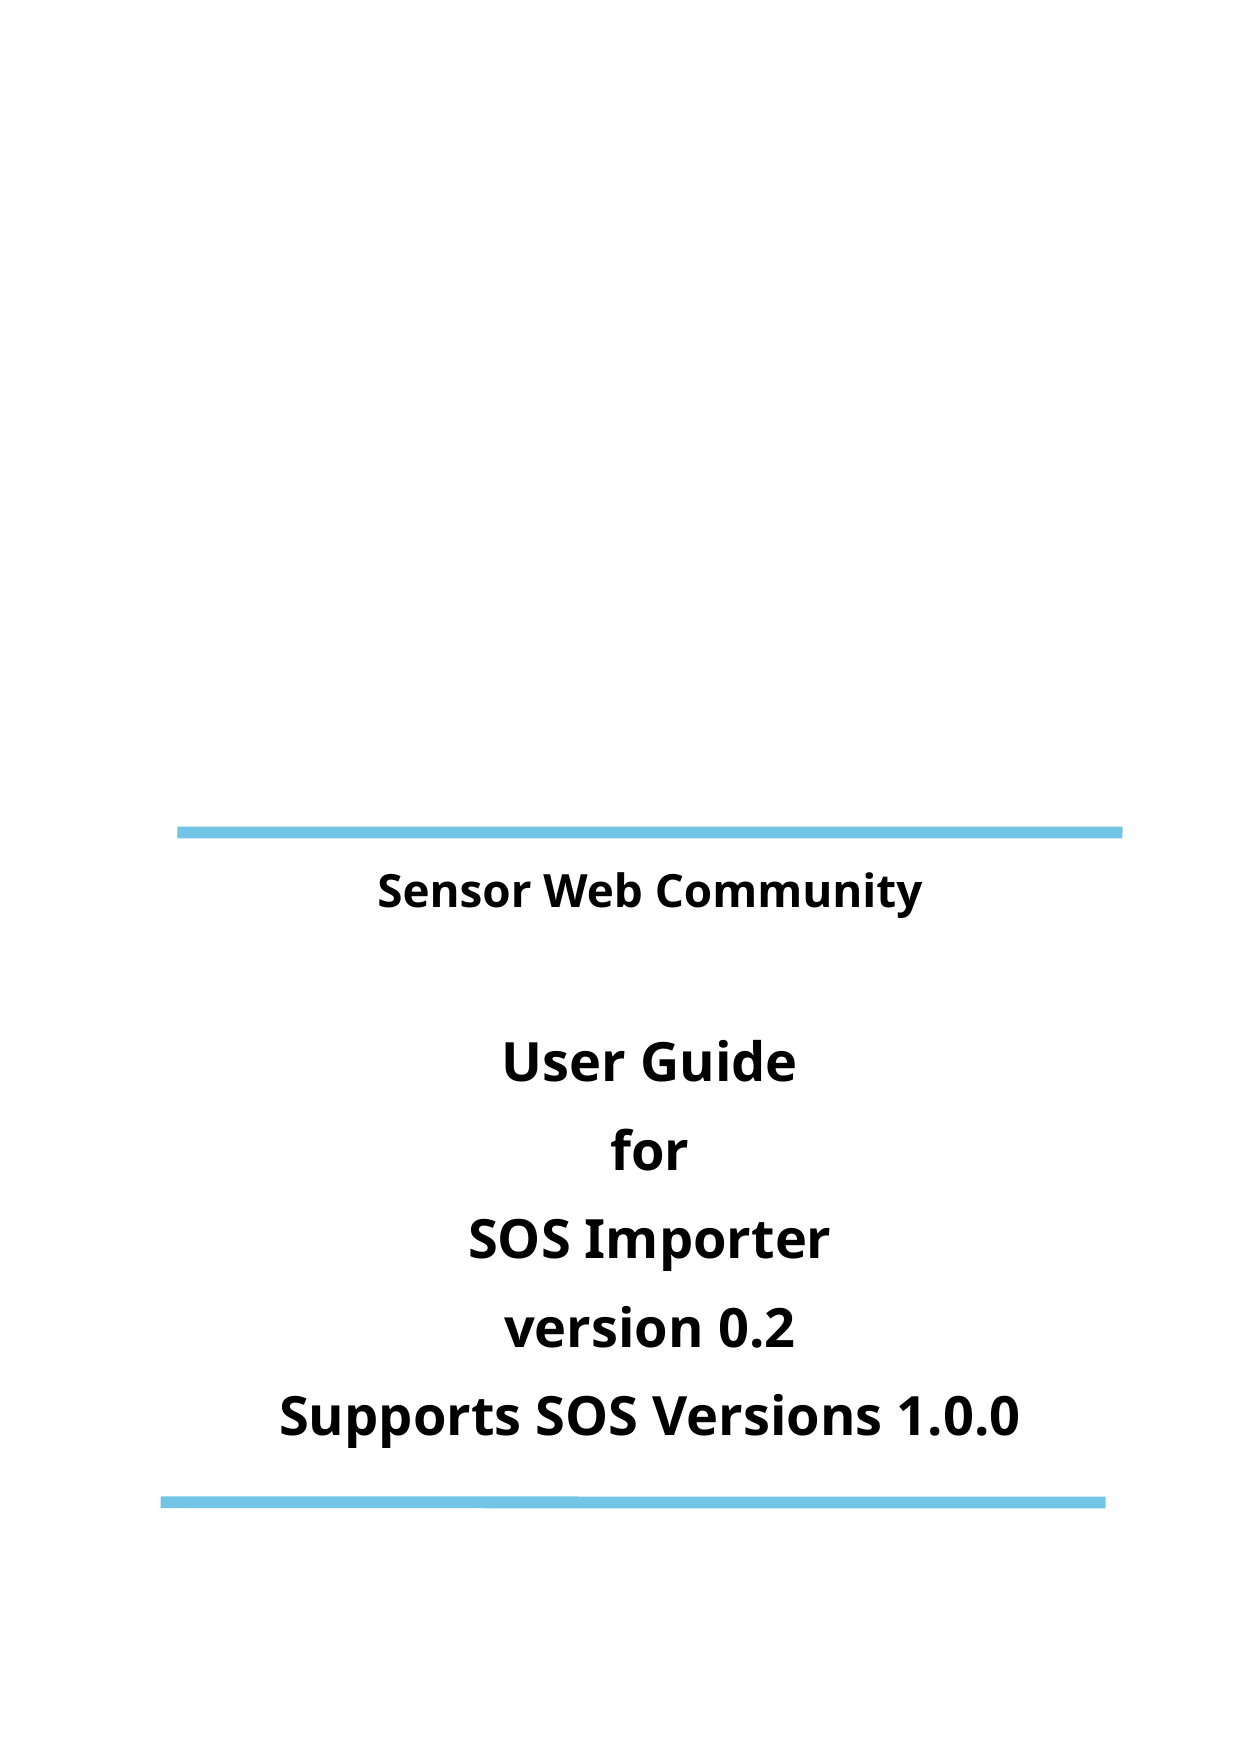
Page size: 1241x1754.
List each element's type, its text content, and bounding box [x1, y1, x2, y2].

title Sensor Web Community User Guide for SOS Importer version 0.2 Supports SOS Versions 1.0.0 [177, 858, 1122, 1451]
